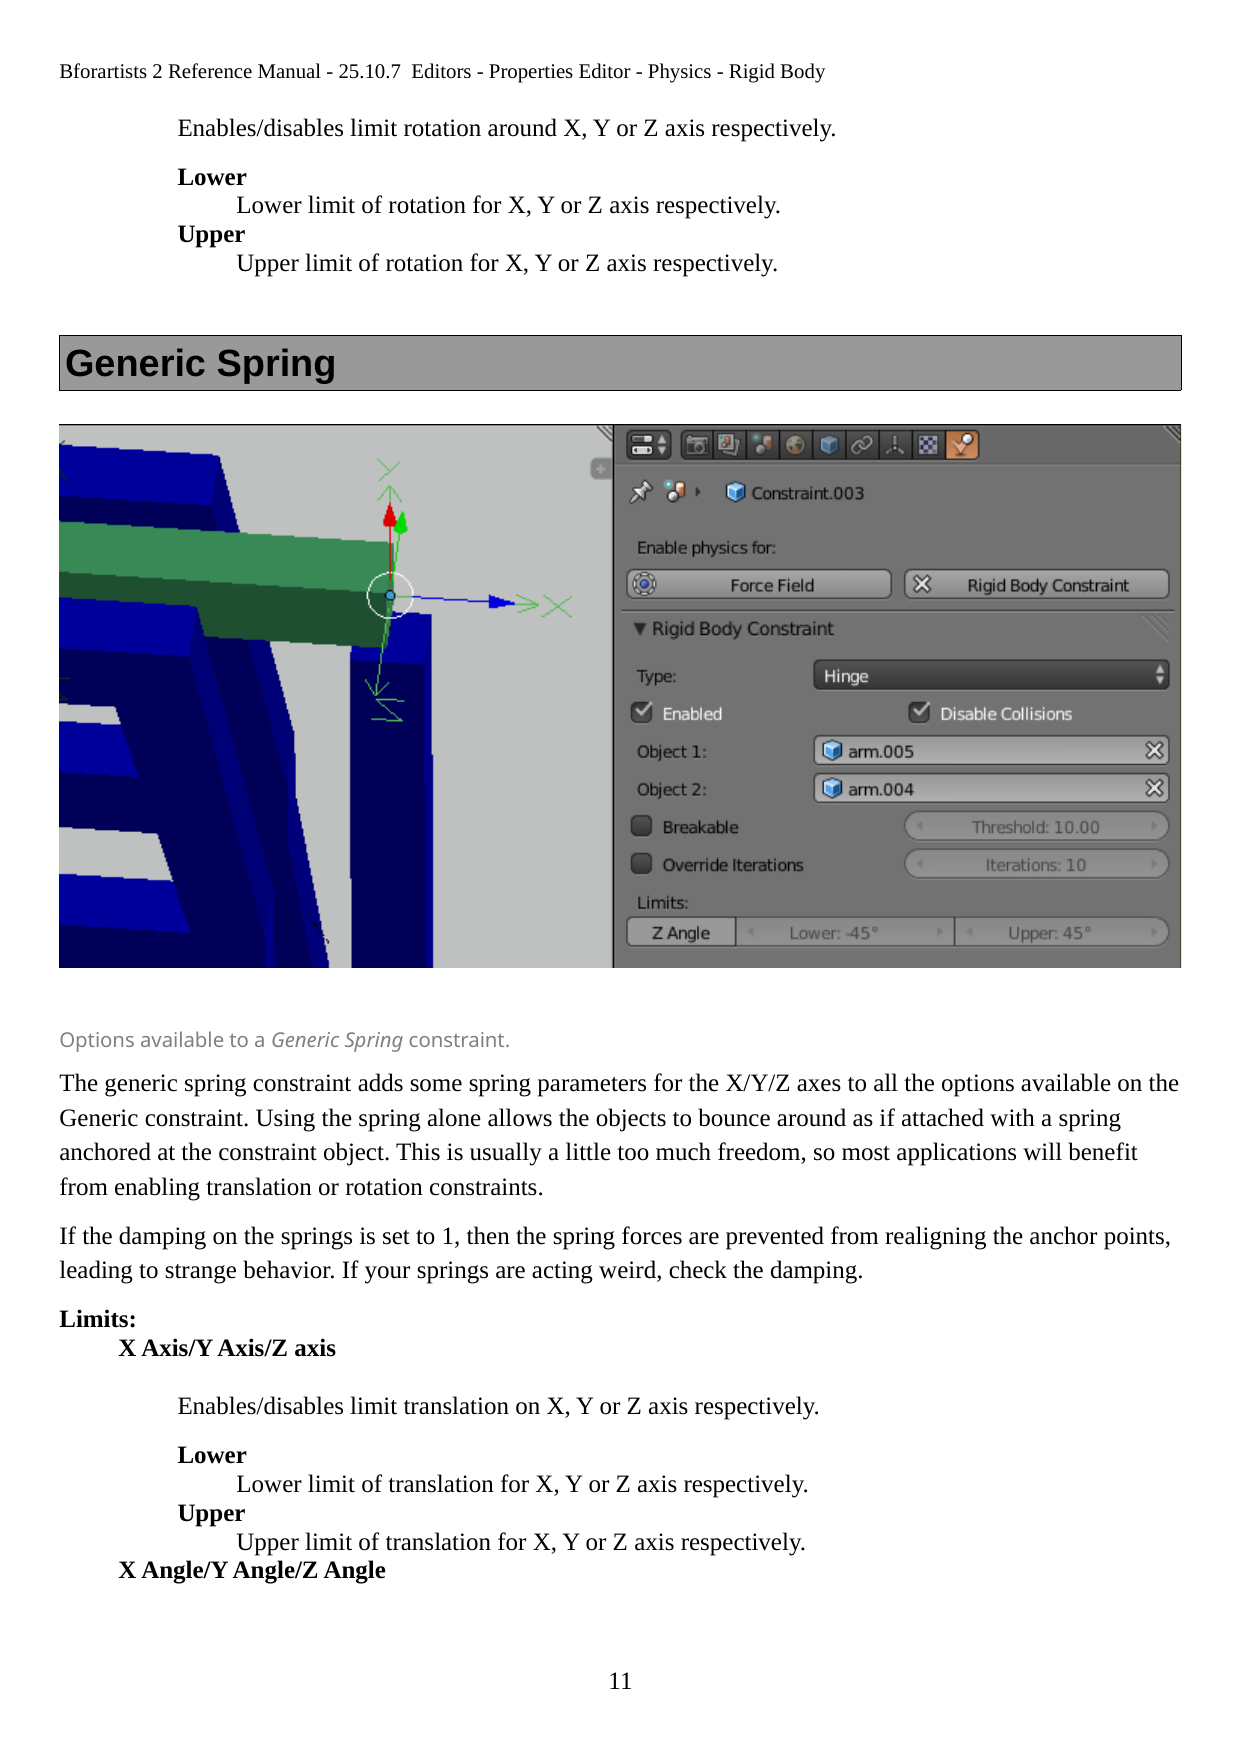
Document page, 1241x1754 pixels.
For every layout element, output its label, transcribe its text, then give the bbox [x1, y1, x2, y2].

subtitle X Axis/Y Axis/Z axis [118, 1333, 1181, 1362]
picture [59, 424, 1182, 968]
list Upper limit of rotation for X, Y or Z axis respectively. [236, 248, 1181, 277]
subtitle Upper [177, 1498, 1181, 1527]
list Lower limit of translation for X, Y or Z axis respectively. [236, 1469, 1181, 1498]
subtitle Lower [177, 1440, 1181, 1469]
text Enables/disables limit rotation around X, Y or Z axis respectively. [177, 113, 1181, 141]
text Enables/disables limit translation on X, Y or Z axis respectively. [177, 1391, 1181, 1420]
subtitle X Angle/Y Angle/Z Angle [118, 1555, 1181, 1584]
table_header Generic Spring [60, 336, 1181, 390]
subtitle Limits: [59, 1304, 1181, 1333]
text If the damping on the springs is set to 1, then the spring forces are prevented from realigning the anchor points, leading to strange behavior. If your springs are acting weird, check the damping. [59, 1221, 1181, 1284]
subtitle Upper [177, 219, 1181, 248]
list Upper limit of translation for X, Y or Z axis respectively. [236, 1527, 1181, 1555]
text Options available to a Generic Spring constraint. [59, 1022, 1181, 1054]
text The generic spring constraint adds some spring parameters for the X/Y/Z axes to all the options available on the Generic constraint. Using the spring alone allows the objects to bounce around as if attached with a spring anchored at the constraint object. This is usually a little too much freedom, so most applications will benefit from enabling translation or rotation constraints. [59, 1068, 1181, 1200]
subtitle Lower [177, 162, 1181, 190]
list Lower limit of rotation for X, Y or Z axis respectively. [236, 190, 1181, 219]
